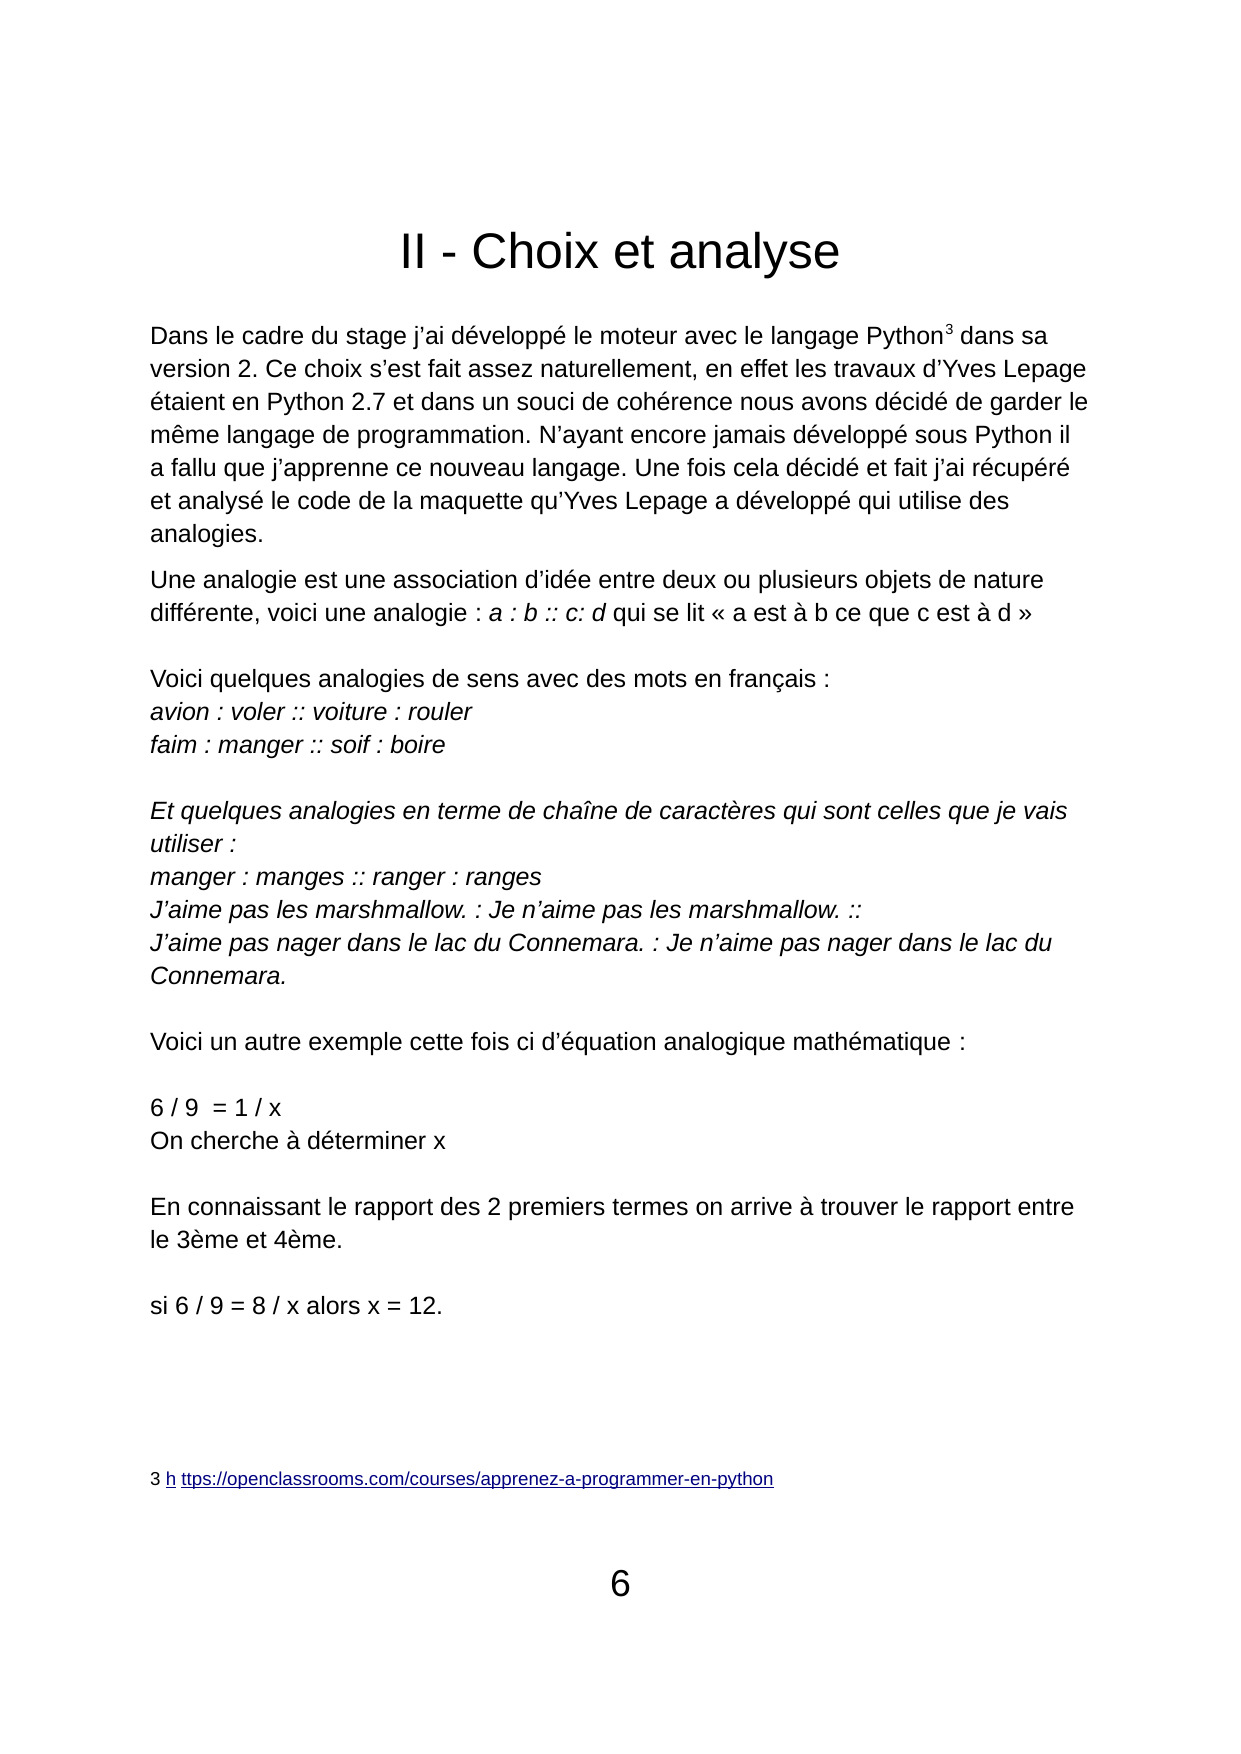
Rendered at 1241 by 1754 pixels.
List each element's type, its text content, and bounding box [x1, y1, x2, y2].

text Une analogie est une association d’idée entre deux ou plusieurs objets de nature différente, voici une analogie : a : b :: c: d qui se lit « a est à b ce que c est à d » [150, 565, 1090, 626]
text 6 / 9 = 1 / x [150, 1093, 1090, 1122]
text On cherche à déterminer x [150, 1126, 1090, 1155]
text manger : manges :: ranger : ranges [150, 862, 1090, 891]
text Voici quelques analogies de sens avec des mots en français : [150, 664, 1090, 692]
text En connaissant le rapport des 2 premiers termes on arrive à trouver le rapport entre le 3ème et 4ème. [150, 1192, 1090, 1254]
text si 6 / 9 = 8 / x alors x = 12. [150, 1291, 1090, 1320]
text Voici un autre exemple cette fois ci d’équation analogique mathématique : [150, 1027, 1090, 1056]
text J’aime pas nager dans le lac du Connemara. : Je n’aime pas nager dans le lac du Connemara. [150, 928, 1090, 990]
text avion : voler :: voiture : rouler [150, 697, 1090, 726]
text J’aime pas les marshmallow. : Je n’aime pas les marshmallow. :: [150, 895, 1090, 924]
text faim : manger :: soif : boire [150, 730, 1090, 758]
text Dans le cadre du stage j’ai développé le moteur avec le langage Python dans sa version 2. Ce choix s’est fait assez naturellement, en effet les travaux d’Yves Lepage étaient en Python 2.7 et dans un souci de cohérence nous avons décidé de garder le même langage de programmation. N’ayant encore jamais développé sous Python il a fallu que j’apprenne ce nouveau langage. Une fois cela décidé et fait j’ai récupéré et analysé le code de la maquette qu’Yves Lepage a développé qui utilise des analogies. [150, 321, 1090, 548]
text h ttps://openclassrooms.com/courses/apprenez-a-programmer-en-python [150, 1468, 1090, 1490]
subtitle II - Choix et analyse [150, 222, 1090, 279]
text Et quelques analogies en terme de chaîne de caractères qui sont celles que je vais utiliser : [150, 796, 1090, 858]
